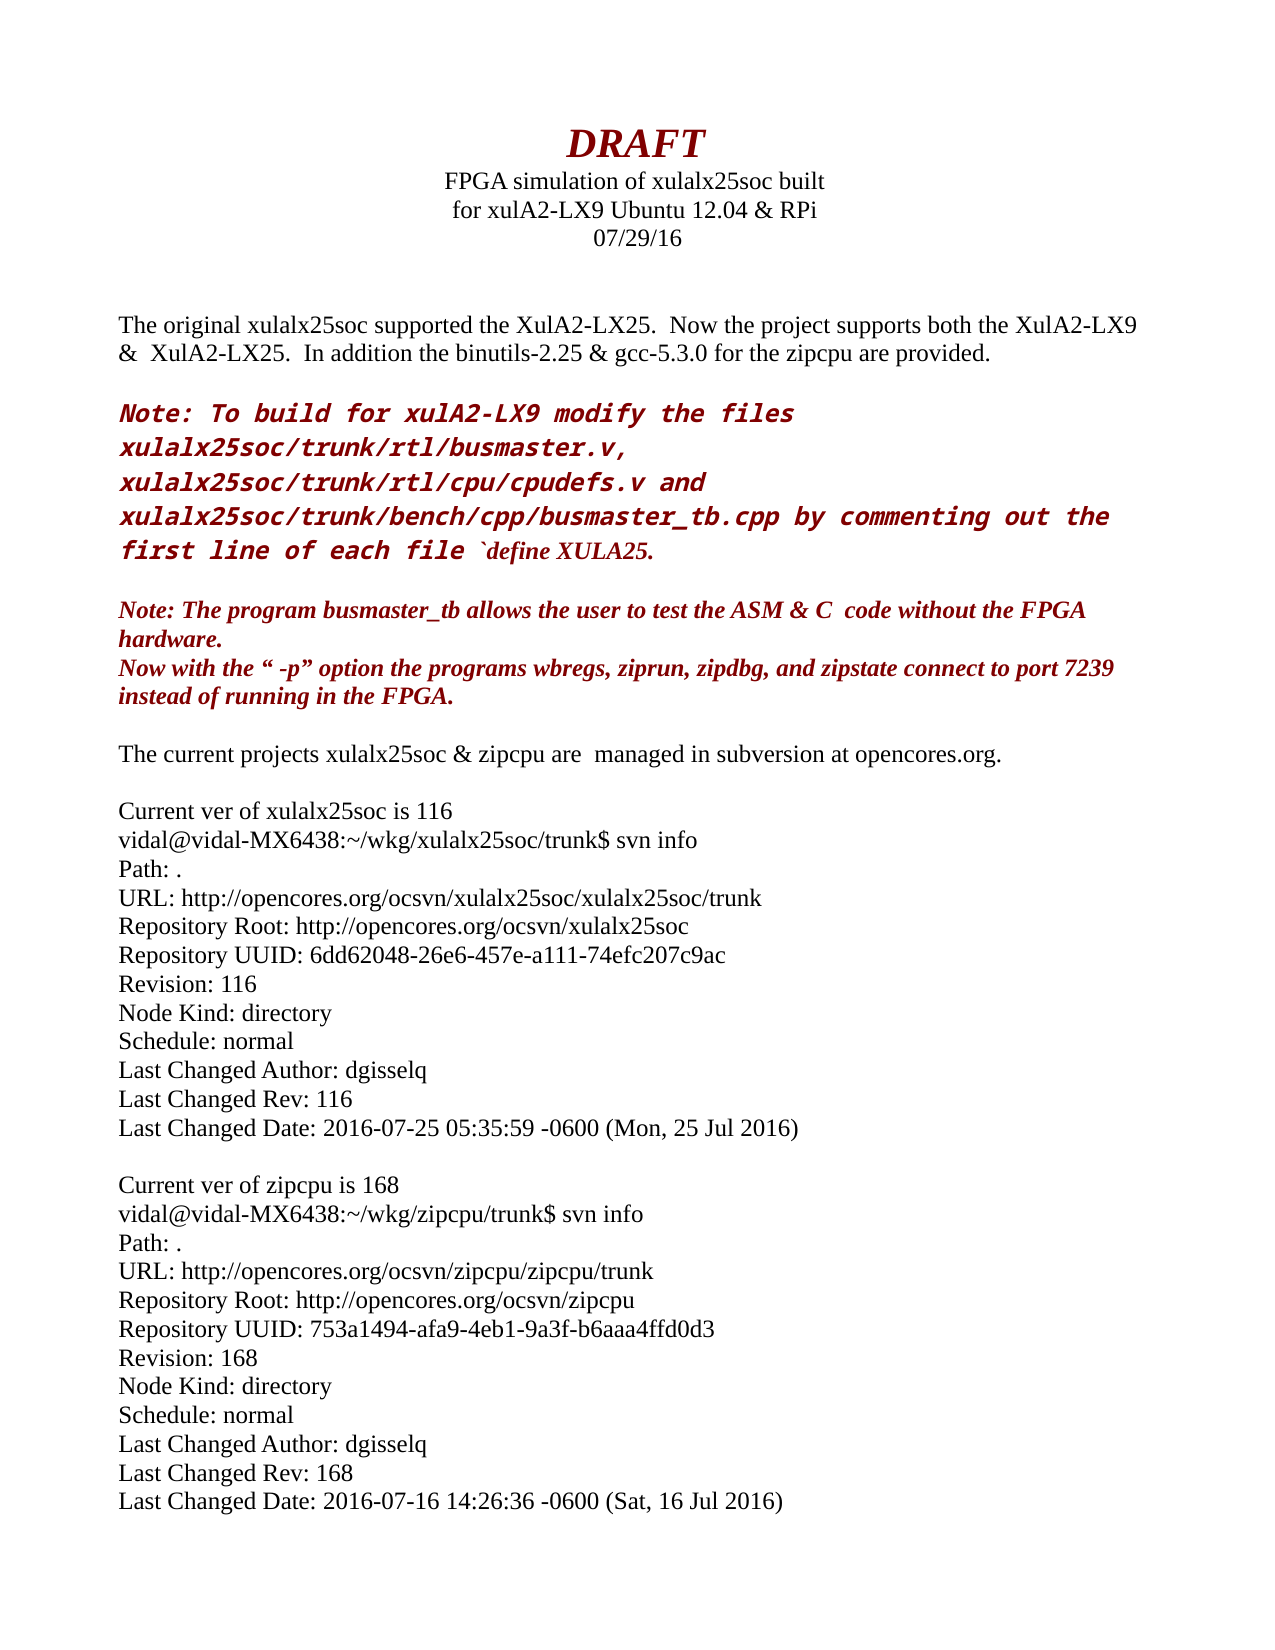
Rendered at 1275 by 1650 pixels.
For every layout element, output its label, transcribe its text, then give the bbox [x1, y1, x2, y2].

text 07/29/16 [118, 223, 1157, 252]
text Last Changed Date: 2016-07-25 05:35:59 -0600 (Mon, 25 Jul 2016) [118, 1113, 1157, 1141]
text The original xulalx25soc supported the XulA2-LX25. Now the project supports both the XulA2-LX9 & XulA2-LX25. In addition the binutils-2.25 & gcc-5.3.0 for the zipcpu are provided. [118, 310, 1157, 367]
text Current ver of xulalx25soc is 116 [118, 796, 1157, 825]
text Repository UUID: 6dd62048-26e6-457e-a111-74efc207c9ac [118, 940, 1157, 969]
text Repository Root: http://opencores.org/ocsvn/xulalx25soc [118, 911, 1157, 940]
text Last Changed Rev: 168 [118, 1458, 1157, 1486]
text Repository UUID: 753a1494-afa9-4eb1-9a3f-b6aaa4ffd0d3 [118, 1314, 1157, 1343]
text Last Changed Rev: 116 [118, 1084, 1157, 1113]
text vidal@vidal-MX6438:~/wkg/xulalx25soc/trunk$ svn info [118, 825, 1157, 854]
text Last Changed Date: 2016-07-16 14:26:36 -0600 (Sat, 16 Jul 2016) [118, 1486, 1157, 1515]
text Current ver of zipcpu is 168 [118, 1170, 1157, 1199]
text URL: http://opencores.org/ocsvn/xulalx25soc/xulalx25soc/trunk [118, 883, 1157, 911]
text Node Kind: directory [118, 998, 1157, 1026]
text Note: To build for xulA2-LX9 modify the files xulalx25soc/trunk/rtl/busmaster.v, xulalx25soc/trunk/rtl/cpu/cpudefs.v and xulalx25soc/trunk/bench/cpp/busmaster_tb.cpp by commenting out the first line of each file `define XULA25. [118, 396, 1157, 566]
text Now with the “ -p” option the programs wbregs, ziprun, zipdbg, and zipstate connect to port 7239 instead of running in the FPGA. [118, 653, 1157, 710]
text Revision: 116 [118, 969, 1157, 998]
text FPGA simulation of xulalx25soc built [118, 166, 1157, 195]
text Schedule: normal [118, 1400, 1157, 1429]
text Node Kind: directory [118, 1371, 1157, 1400]
text Note: The program busmaster_tb allows the user to test the ASM & C code without the FPGA hardware. [118, 595, 1157, 653]
text Last Changed Author: dgisselq [118, 1429, 1157, 1458]
text URL: http://opencores.org/ocsvn/zipcpu/zipcpu/trunk [118, 1256, 1157, 1285]
text Repository Root: http://opencores.org/ocsvn/zipcpu [118, 1285, 1157, 1314]
text Last Changed Author: dgisselq [118, 1055, 1157, 1084]
text for xulA2-LX9 Ubuntu 12.04 & RPi [118, 195, 1157, 223]
text Path: . [118, 854, 1157, 883]
text Revision: 168 [118, 1343, 1157, 1371]
text DRAFT [118, 118, 1157, 166]
text vidal@vidal-MX6438:~/wkg/zipcpu/trunk$ svn info [118, 1199, 1157, 1228]
text Schedule: normal [118, 1026, 1157, 1055]
text Path: . [118, 1228, 1157, 1256]
text The current projects xulalx25soc & zipcpu are managed in subversion at opencores.org. [118, 739, 1157, 768]
